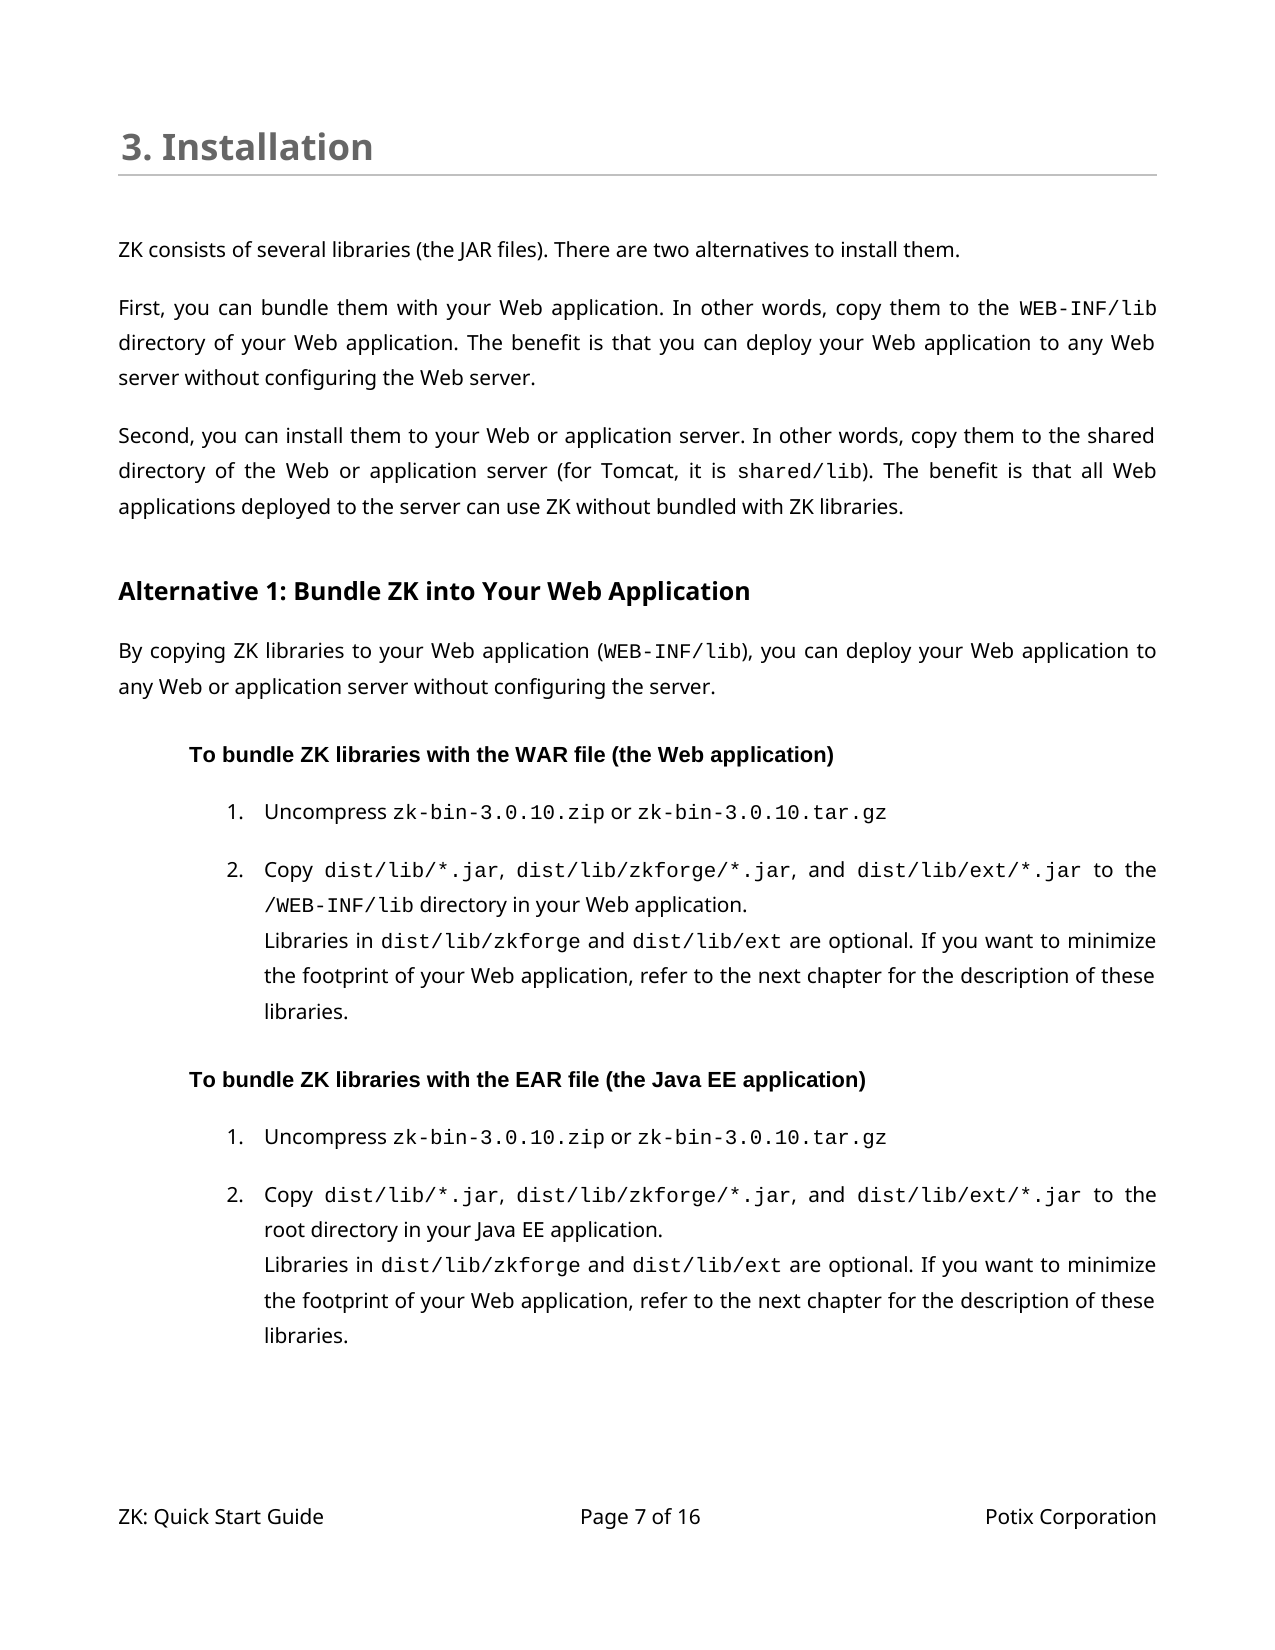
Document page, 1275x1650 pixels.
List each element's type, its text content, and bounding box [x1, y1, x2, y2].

text By copying ZK libraries to your Web application (WEB-INF/lib), you can deploy your Web application to any Web or application server without configuring the server. [118, 637, 1157, 700]
subtitle To bundle ZK libraries with the EAR file (the Java EE application) [189, 1068, 1157, 1092]
text Second, you can install them to your Web or application server. In other words, copy them to the shared directory of the Web or application server (for Tomcat, it is shared/lib). The benefit is that all Web applications deployed to the server can use ZK without bundled with ZK libraries. [118, 421, 1157, 520]
list Copy dist/lib/*.jar, dist/lib/zkforge/*.jar, and dist/lib/ext/*.jar to the /WEB-INF/lib directory in your Web application. Libraries in dist/lib/zkforge and dist/lib/ext are optional. If you want to minimize the footprint of your Web application, refer to the next chapter for the description of these libraries. [226, 855, 1157, 1025]
subtitle 3. Installation [118, 118, 1157, 174]
text ZK consists of several libraries (the JAR files). There are two alternatives to install them. [118, 235, 1157, 263]
list Copy dist/lib/*.jar, dist/lib/zkforge/*.jar, and dist/lib/ext/*.jar to the root directory in your Java EE application. Libraries in dist/lib/zkforge and dist/lib/ext are optional. If you want to minimize the footprint of your Web application, refer to the next chapter for the description of these libraries. [226, 1180, 1157, 1349]
list Uncompress zk-bin-3.0.10.zip or zk-bin-3.0.10.tar.gz [226, 797, 1157, 826]
subtitle To bundle ZK libraries with the WAR file (the Web application) [189, 743, 1157, 768]
text First, you can bundle them with your Web application. In other words, copy them to the WEB-INF/lib directory of your Web application. The benefit is that you can deploy your Web application to any Web server without configuring the Web server. [118, 293, 1157, 392]
subtitle Alternative 1: Bundle ZK into Your Web Application [118, 573, 1157, 607]
list Uncompress zk-bin-3.0.10.zip or zk-bin-3.0.10.tar.gz [226, 1122, 1157, 1150]
